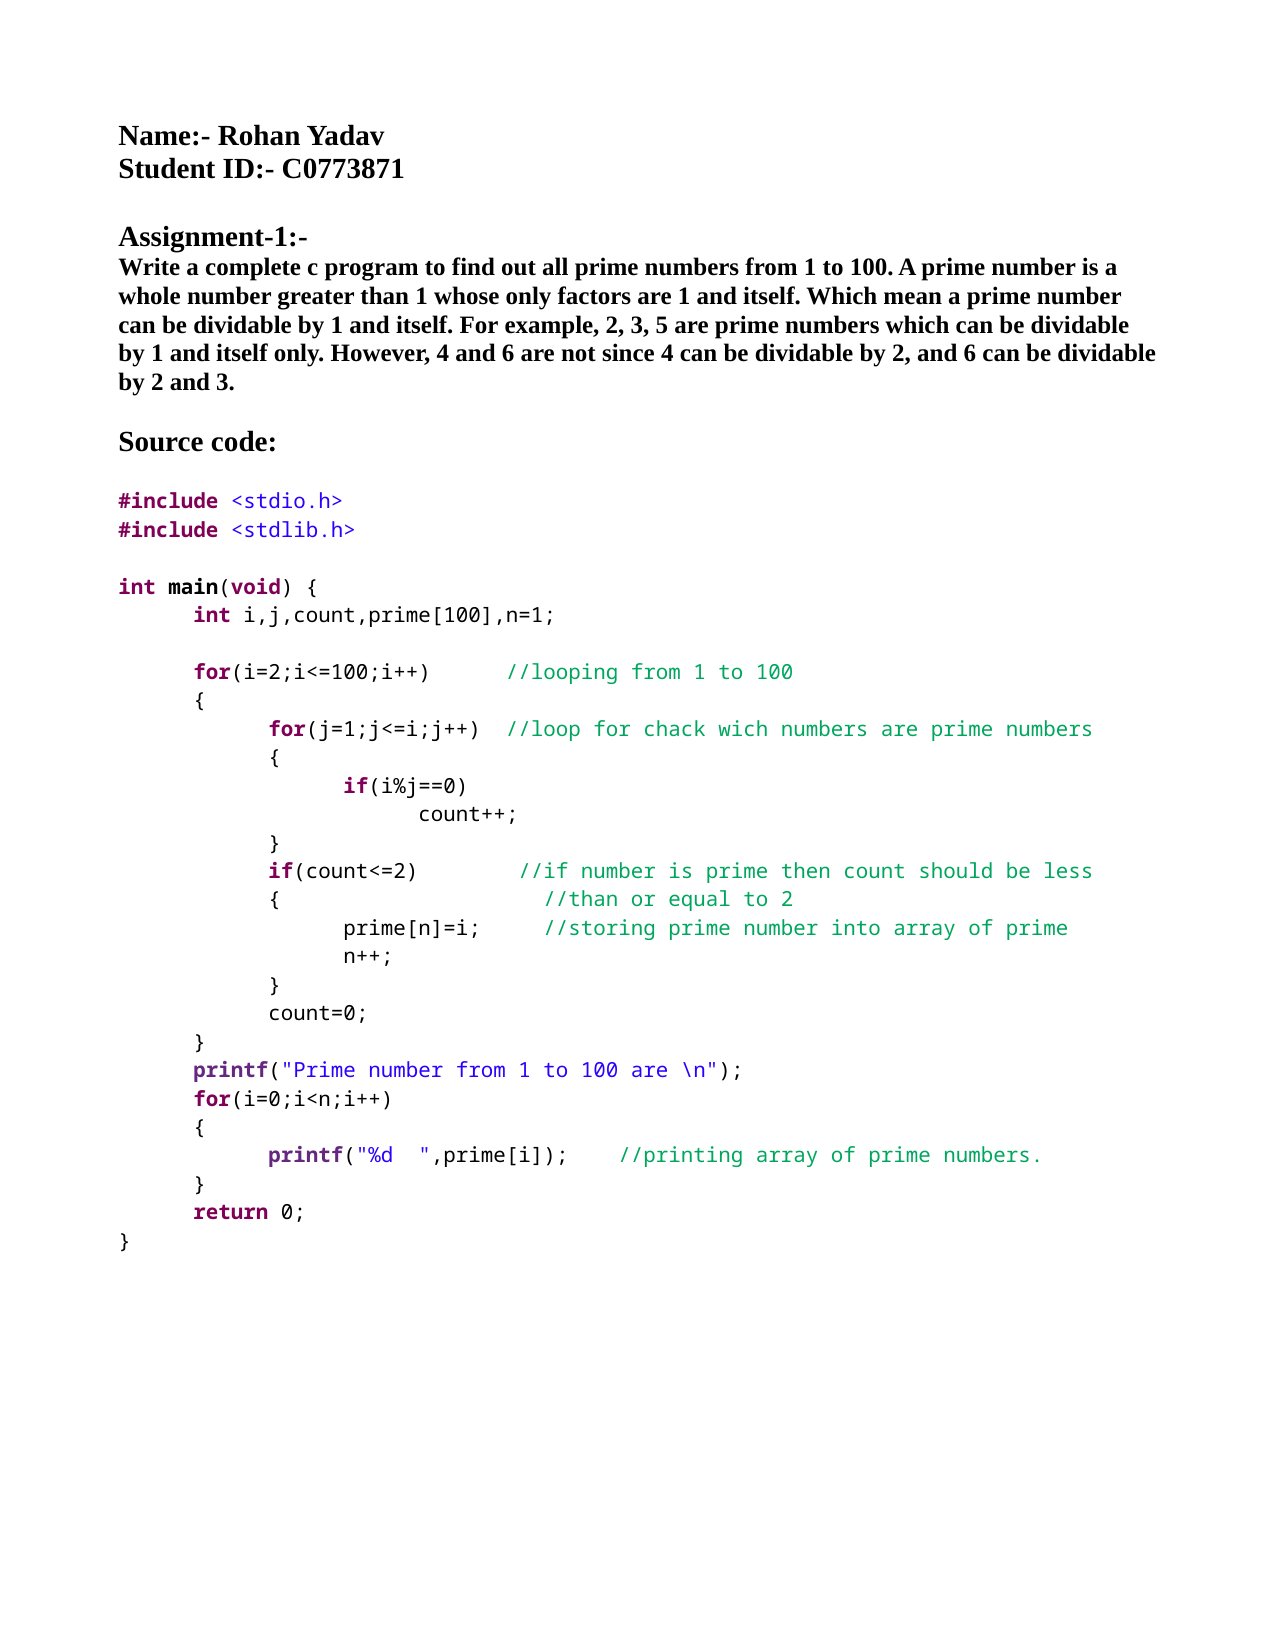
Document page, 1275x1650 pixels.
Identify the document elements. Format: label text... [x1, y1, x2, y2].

text Write a complete c program to find out all prime numbers from 1 to 100. A prime number is a whole number greater than 1 whose only factors are 1 and itself. Which mean a prime number can be dividable by 1 and itself. For example, 2, 3, 5 are prime numbers which can be dividable by 1 and itself only. However, 4 and 6 are not since 4 can be dividable by 2, and 6 can be dividable by 2 and 3. [118, 252, 1157, 396]
text if(count<=2) //if number is prime then count should be less [118, 856, 1157, 884]
text } [118, 1226, 1157, 1254]
text { [118, 686, 1157, 714]
text int main(void) { [118, 572, 1157, 600]
text count++; [118, 799, 1157, 828]
text #include <stdlib.h> [118, 515, 1157, 543]
text Source code: [118, 424, 1157, 458]
text #include <stdio.h> [118, 486, 1157, 515]
text { //than or equal to 2 [118, 884, 1157, 913]
text prime[n]=i; //storing prime number into array of prime [118, 913, 1157, 941]
text return 0; [118, 1197, 1157, 1226]
text } [118, 1027, 1157, 1055]
text Student ID:- C0773871 [118, 152, 1157, 185]
text Name:- Rohan Yadav [118, 118, 1157, 152]
text } [118, 970, 1157, 998]
text n++; [118, 941, 1157, 970]
text for(i=0;i<n;i++) [118, 1084, 1157, 1112]
text { [118, 742, 1157, 771]
text if(i%j==0) [118, 771, 1157, 799]
text } [118, 828, 1157, 856]
text } [118, 1169, 1157, 1197]
text printf("%d ",prime[i]); //printing array of prime numbers. [118, 1141, 1157, 1169]
text printf("Prime number from 1 to 100 are \n"); [118, 1055, 1157, 1084]
text { [118, 1112, 1157, 1141]
text for(i=2;i<=100;i++) //looping from 1 to 100 [118, 657, 1157, 686]
text for(j=1;j<=i;j++) //loop for chack wich numbers are prime numbers [118, 714, 1157, 742]
text int i,j,count,prime[100],n=1; [118, 600, 1157, 629]
text Assignment-1:- [118, 219, 1157, 252]
text count=0; [118, 998, 1157, 1027]
